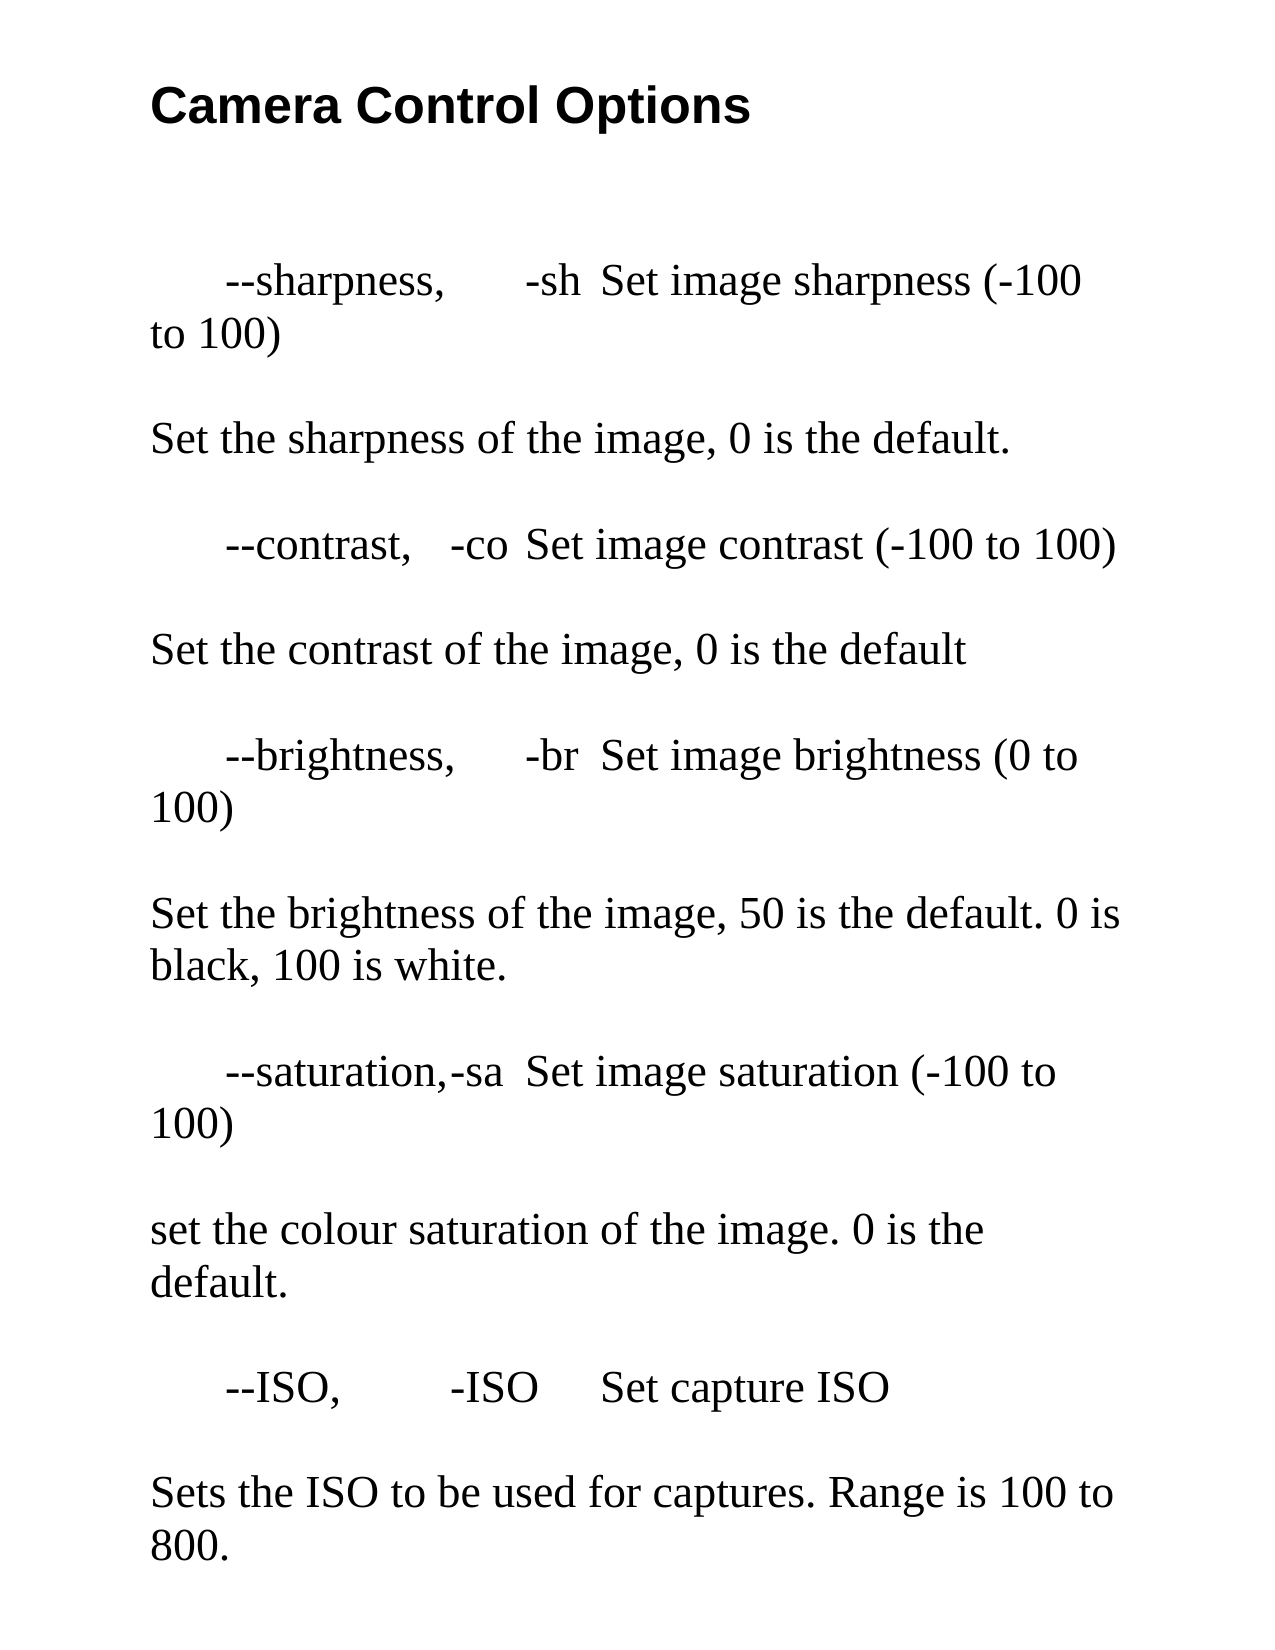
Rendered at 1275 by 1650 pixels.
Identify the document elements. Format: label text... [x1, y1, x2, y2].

text --brightness, -br Set image brightness (0 to 100) [150, 727, 1125, 833]
text Set the sharpness of the image, 0 is the default. [150, 411, 1125, 464]
text Set the contrast of the image, 0 is the default [150, 622, 1125, 674]
text --ISO, -ISO Set capture ISO [150, 1360, 1125, 1412]
text --contrast, -co Set image contrast (-100 to 100) [150, 516, 1125, 569]
text Set the brightness of the image, 50 is the default. 0 is black, 100 is white. [150, 885, 1125, 991]
text --sharpness, -sh Set image sharpness (-100 to 100) [150, 253, 1125, 358]
text --saturation, -sa Set image saturation (-100 to 100) [150, 1043, 1125, 1149]
text Sets the ISO to be used for captures. Range is 100 to 800. [150, 1465, 1125, 1571]
text set the colour saturation of the image. 0 is the default. [150, 1202, 1125, 1307]
text Camera Control Options [150, 75, 1125, 135]
